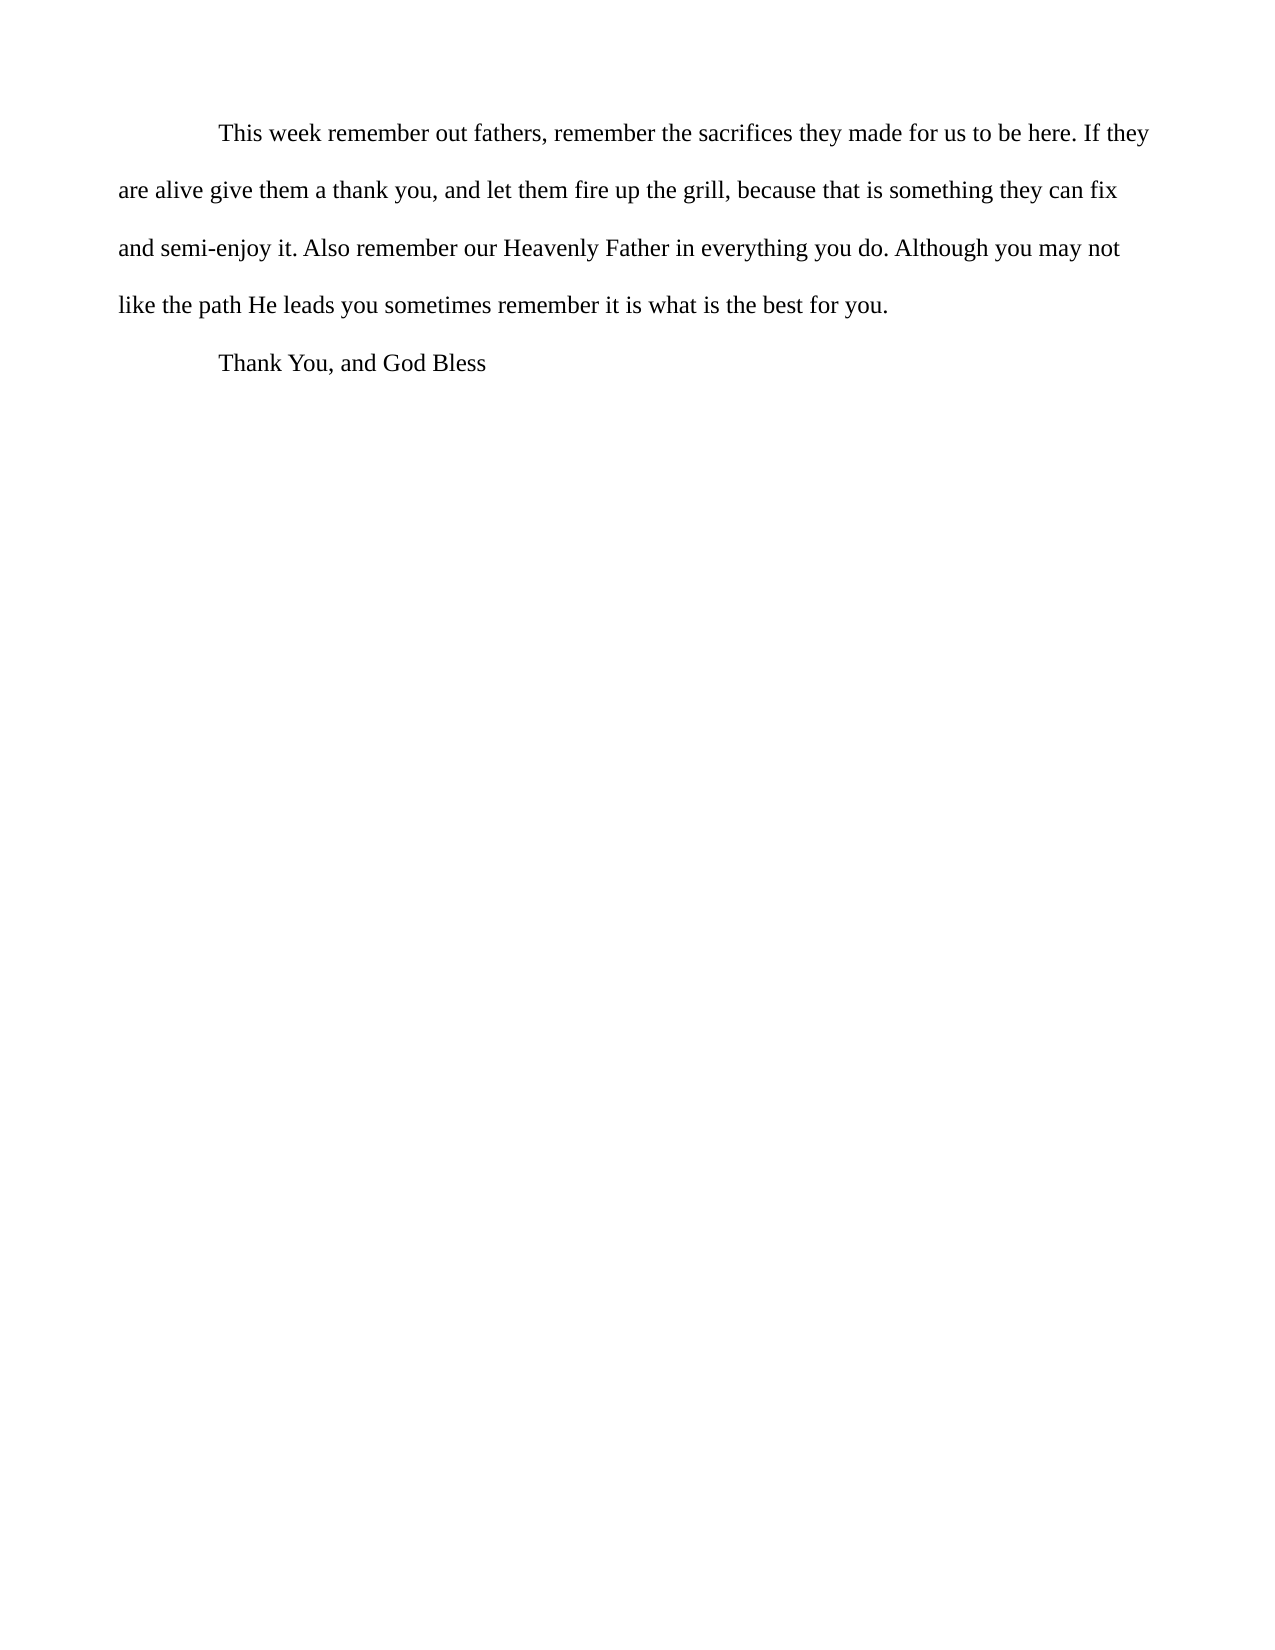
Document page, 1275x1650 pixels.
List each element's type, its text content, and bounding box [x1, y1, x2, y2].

text Thank You, and God Bless [118, 348, 1157, 377]
text This week remember out fathers, remember the sacrifices they made for us to be here. If they are alive give them a thank you, and let them fire up the grill, because that is something they can fix and semi-enjoy it. Also remember our Heavenly Father in everything you do. Although you may not like the path He leads you sometimes remember it is what is the best for you. [118, 118, 1157, 319]
